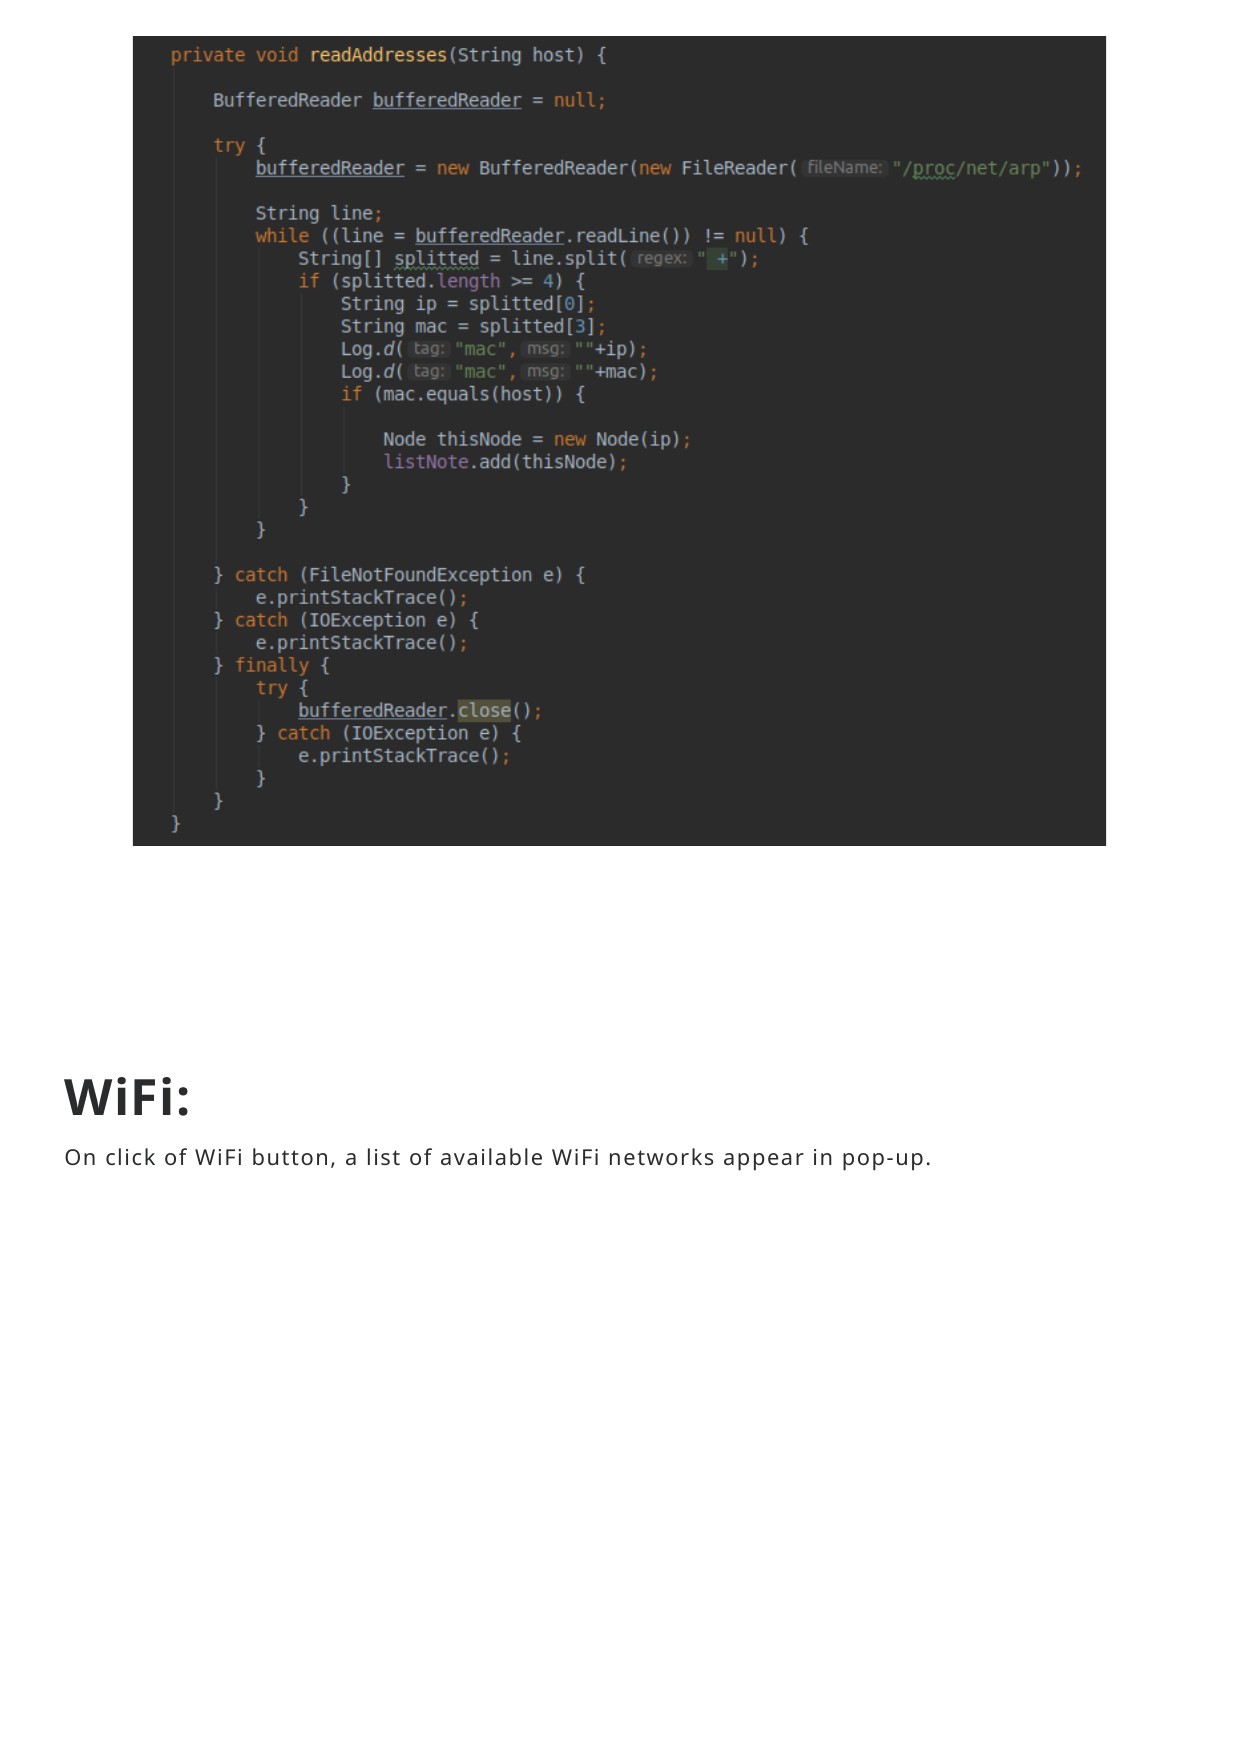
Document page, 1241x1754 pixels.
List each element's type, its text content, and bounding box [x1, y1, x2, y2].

picture [132, 36, 1107, 846]
subtitle WiFi: [64, 1061, 1175, 1129]
text On click of WiFi button, a list of available WiFi networks appear in pop-up. [64, 1142, 1175, 1172]
